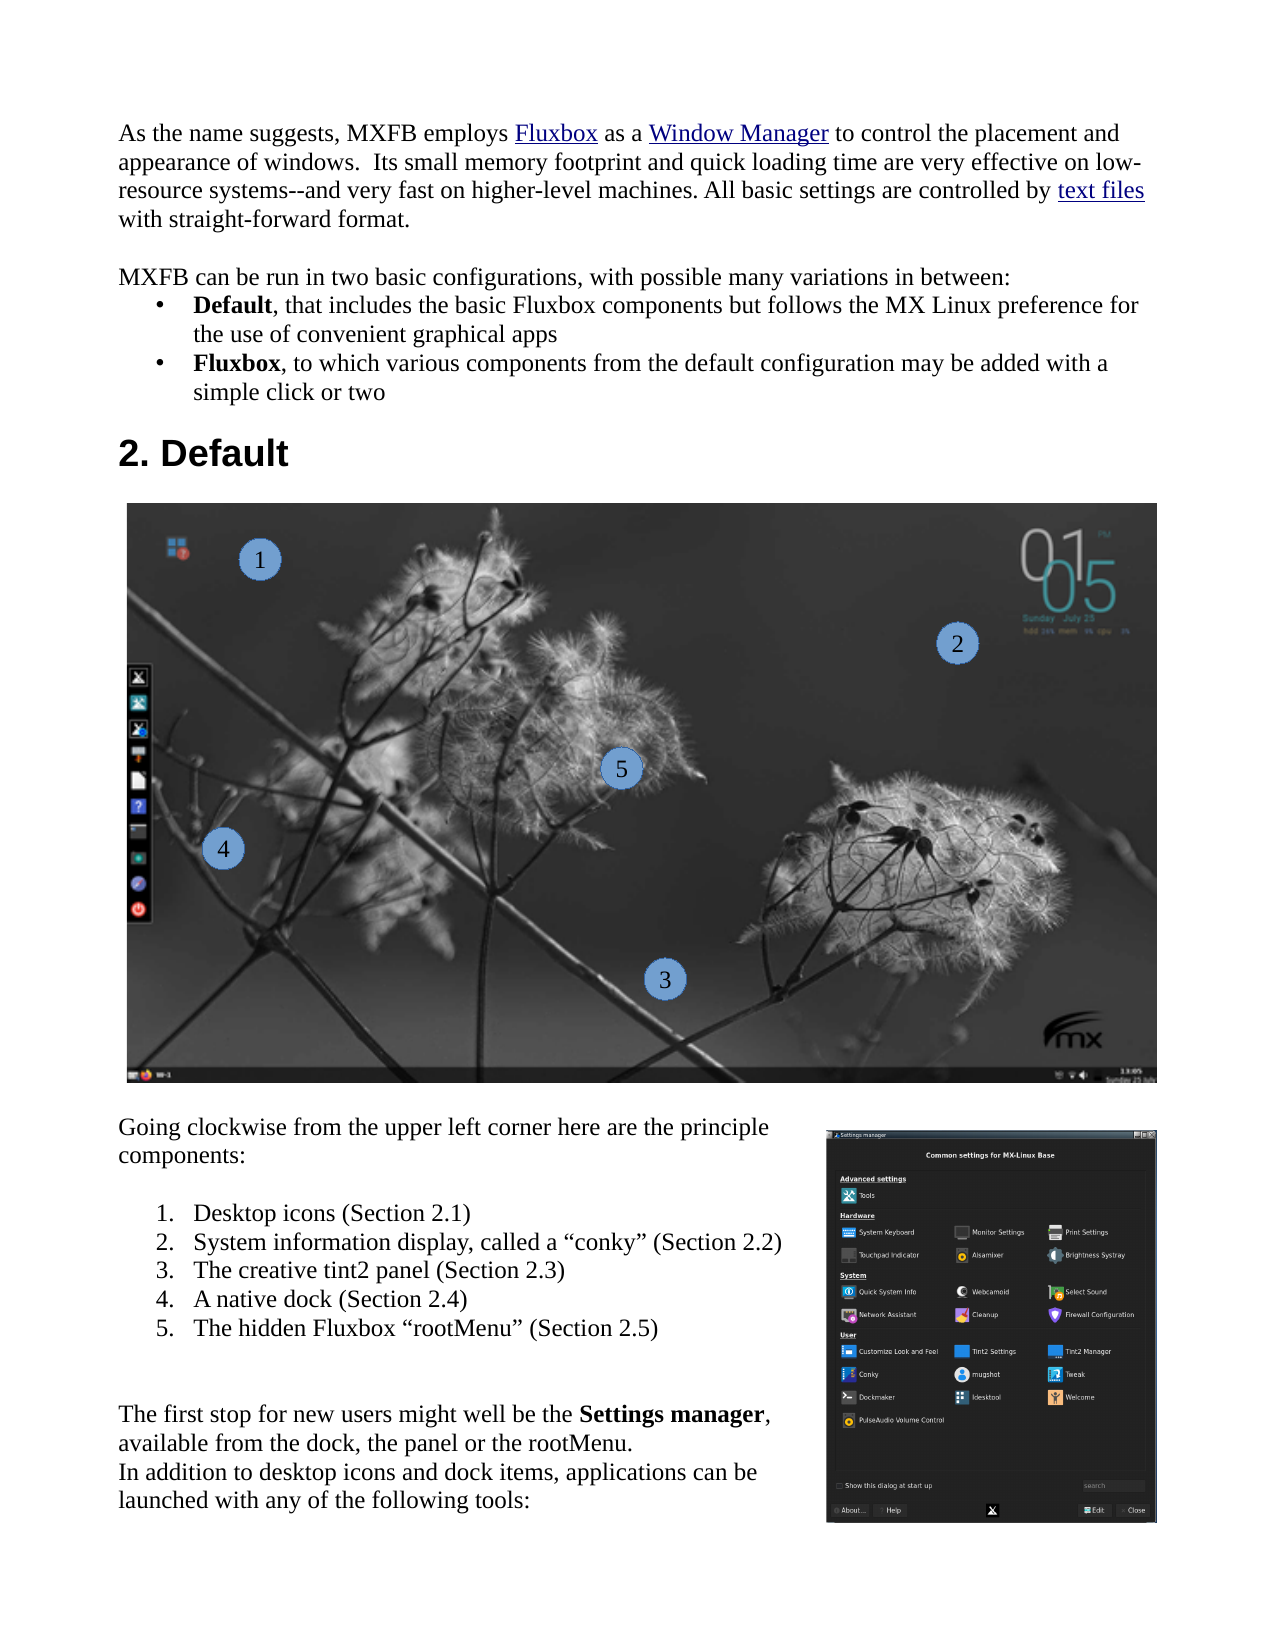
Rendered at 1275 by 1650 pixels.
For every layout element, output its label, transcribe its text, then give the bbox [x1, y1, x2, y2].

text Going clockwise from the upper left corner here are the principle components: [118, 1112, 1157, 1169]
text In addition to desktop icons and dock items, applications can be launched with any of the following tools: [118, 1457, 826, 1514]
list Fluxbox, to which various components from the default configuration may be added with a simple click or two [156, 348, 1157, 406]
list Desktop icons (Section 2.1) [156, 1198, 826, 1227]
list The hidden Fluxbox “rootMenu” (Section 2.5) [156, 1313, 826, 1342]
text As the name suggests, MXFB employs Fluxbox as a Window Manager to control the placement and appearance of windows. Its small memory footprint and quick loading time are very effective on low-resource systems--and very fast on higher-level machines. All basic settings are controlled by text files with straight-forward format. [118, 118, 1157, 233]
list System information display, called a “conky” (Section 2.2) [156, 1227, 826, 1255]
picture [126, 503, 1157, 1083]
text MXFB can be run in two basic configurations, with possible many variations in between: [118, 262, 1157, 291]
list A native dock (Section 2.4) [156, 1284, 826, 1313]
list The creative tint2 panel (Section 2.3) [156, 1255, 826, 1284]
subtitle 2. Default [118, 431, 1157, 474]
picture [826, 1130, 1157, 1523]
list Default, that includes the basic Fluxbox components but follows the MX Linux preference for the use of convenient graphical apps [156, 291, 1157, 348]
text The first stop for new users might well be the Settings manager, available from the dock, the panel or the rootMenu. [118, 1399, 826, 1457]
